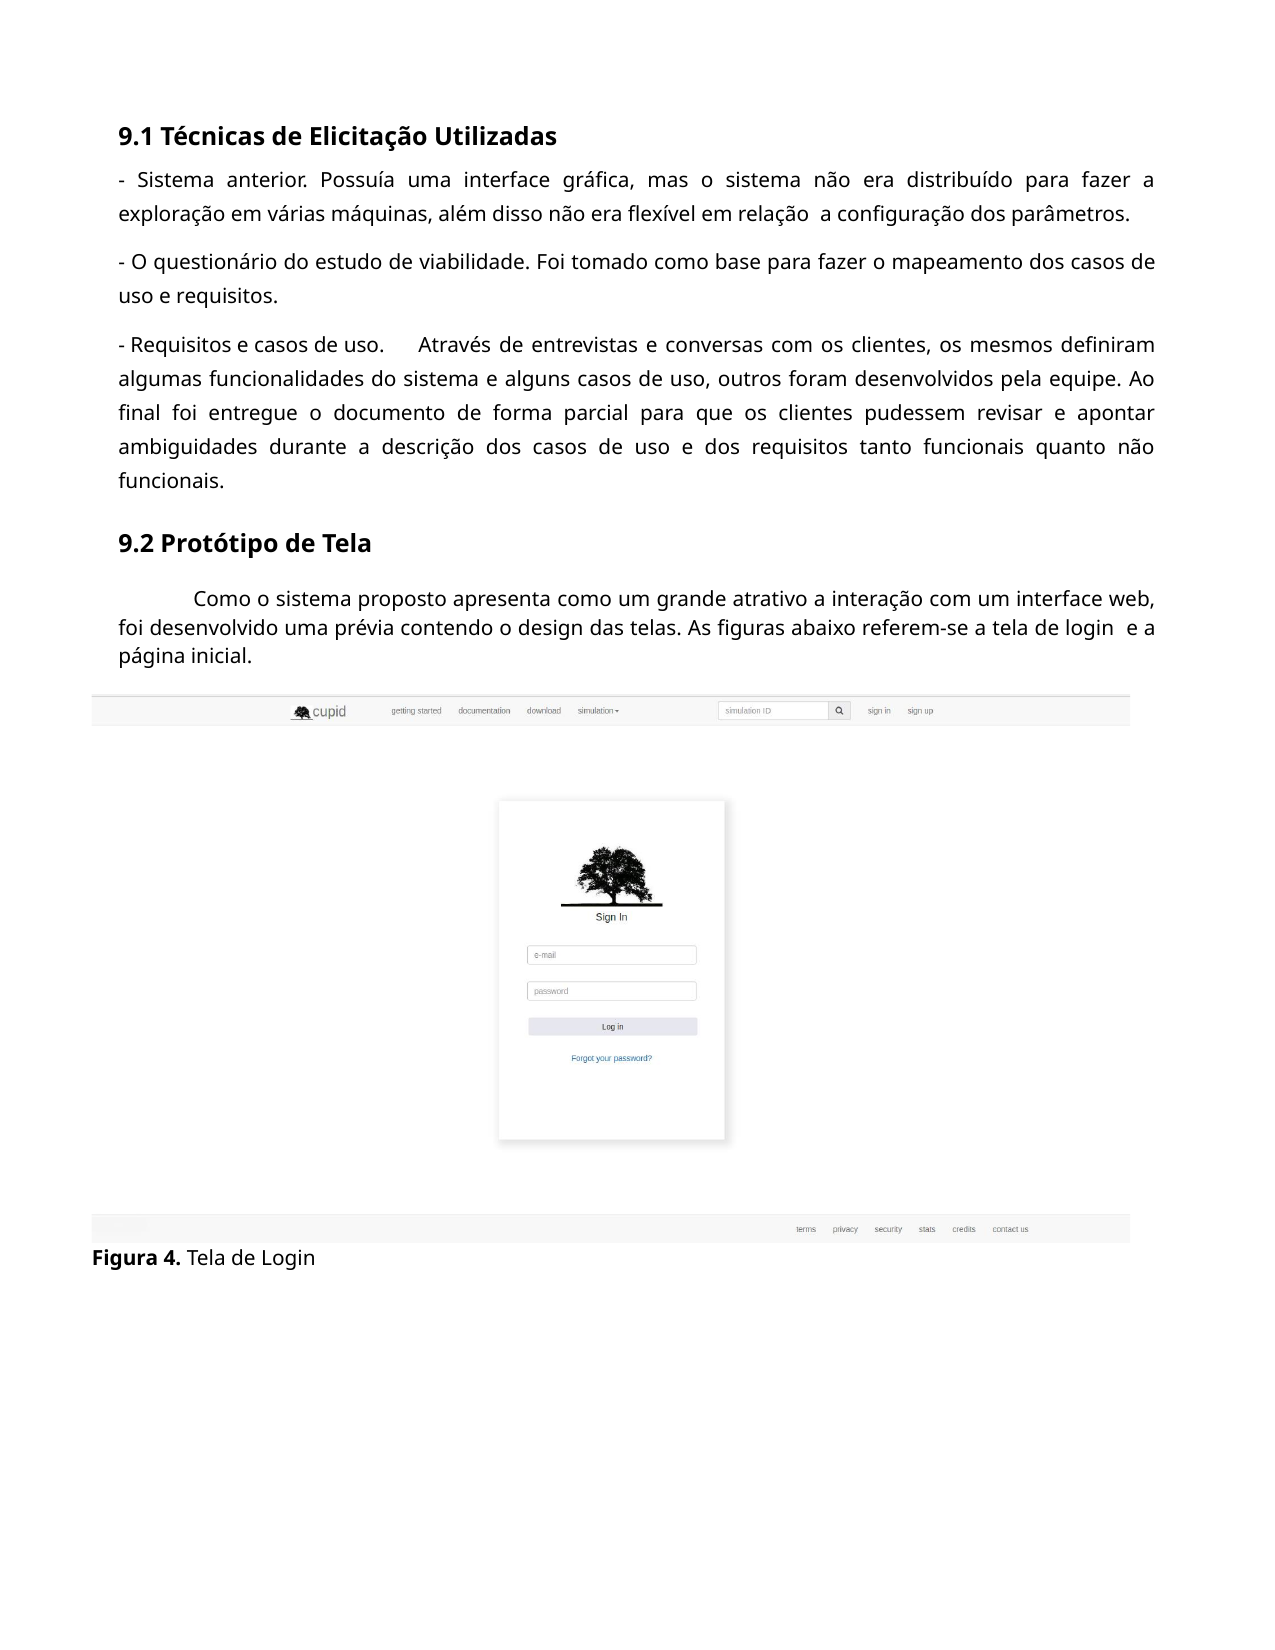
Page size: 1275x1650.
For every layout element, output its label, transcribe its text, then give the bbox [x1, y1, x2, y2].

text - Sistema anterior. Possuía uma interface gráfica, mas o sistema não era distribuído para fazer a exploração em várias máquinas, além disso não era flexível em relação a configuração dos parâmetros. [118, 165, 1157, 227]
title 9.1 Técnicas de Elicitação Utilizadas [118, 118, 1157, 152]
text - O questionário do estudo de viabilidade. Foi tomado como base para fazer o mapeamento dos casos de uso e requisitos. [118, 247, 1157, 310]
text Como o sistema proposto apresenta como um grande atrativo a interação com um interface web, foi desenvolvido uma prévia contendo o design das telas. As figuras abaixo referem-se a tela de login e a página inicial. [118, 584, 1157, 670]
title 9.2 Protótipo de Tela [118, 525, 1157, 559]
picture [91, 694, 1131, 1243]
text Figura 4. Tela de Login [92, 1243, 1130, 1271]
text - Requisitos e casos de uso. Através de entrevistas e conversas com os clientes, os mesmos definiram algumas funcionalidades do sistema e alguns casos de uso, outros foram desenvolvidos pela equipe. Ao final foi entregue o documento de forma parcial para que os clientes pudessem revisar e apontar ambiguidades durante a descrição dos casos de uso e dos requisitos tanto funcionais quanto não funcionais. [118, 330, 1157, 495]
